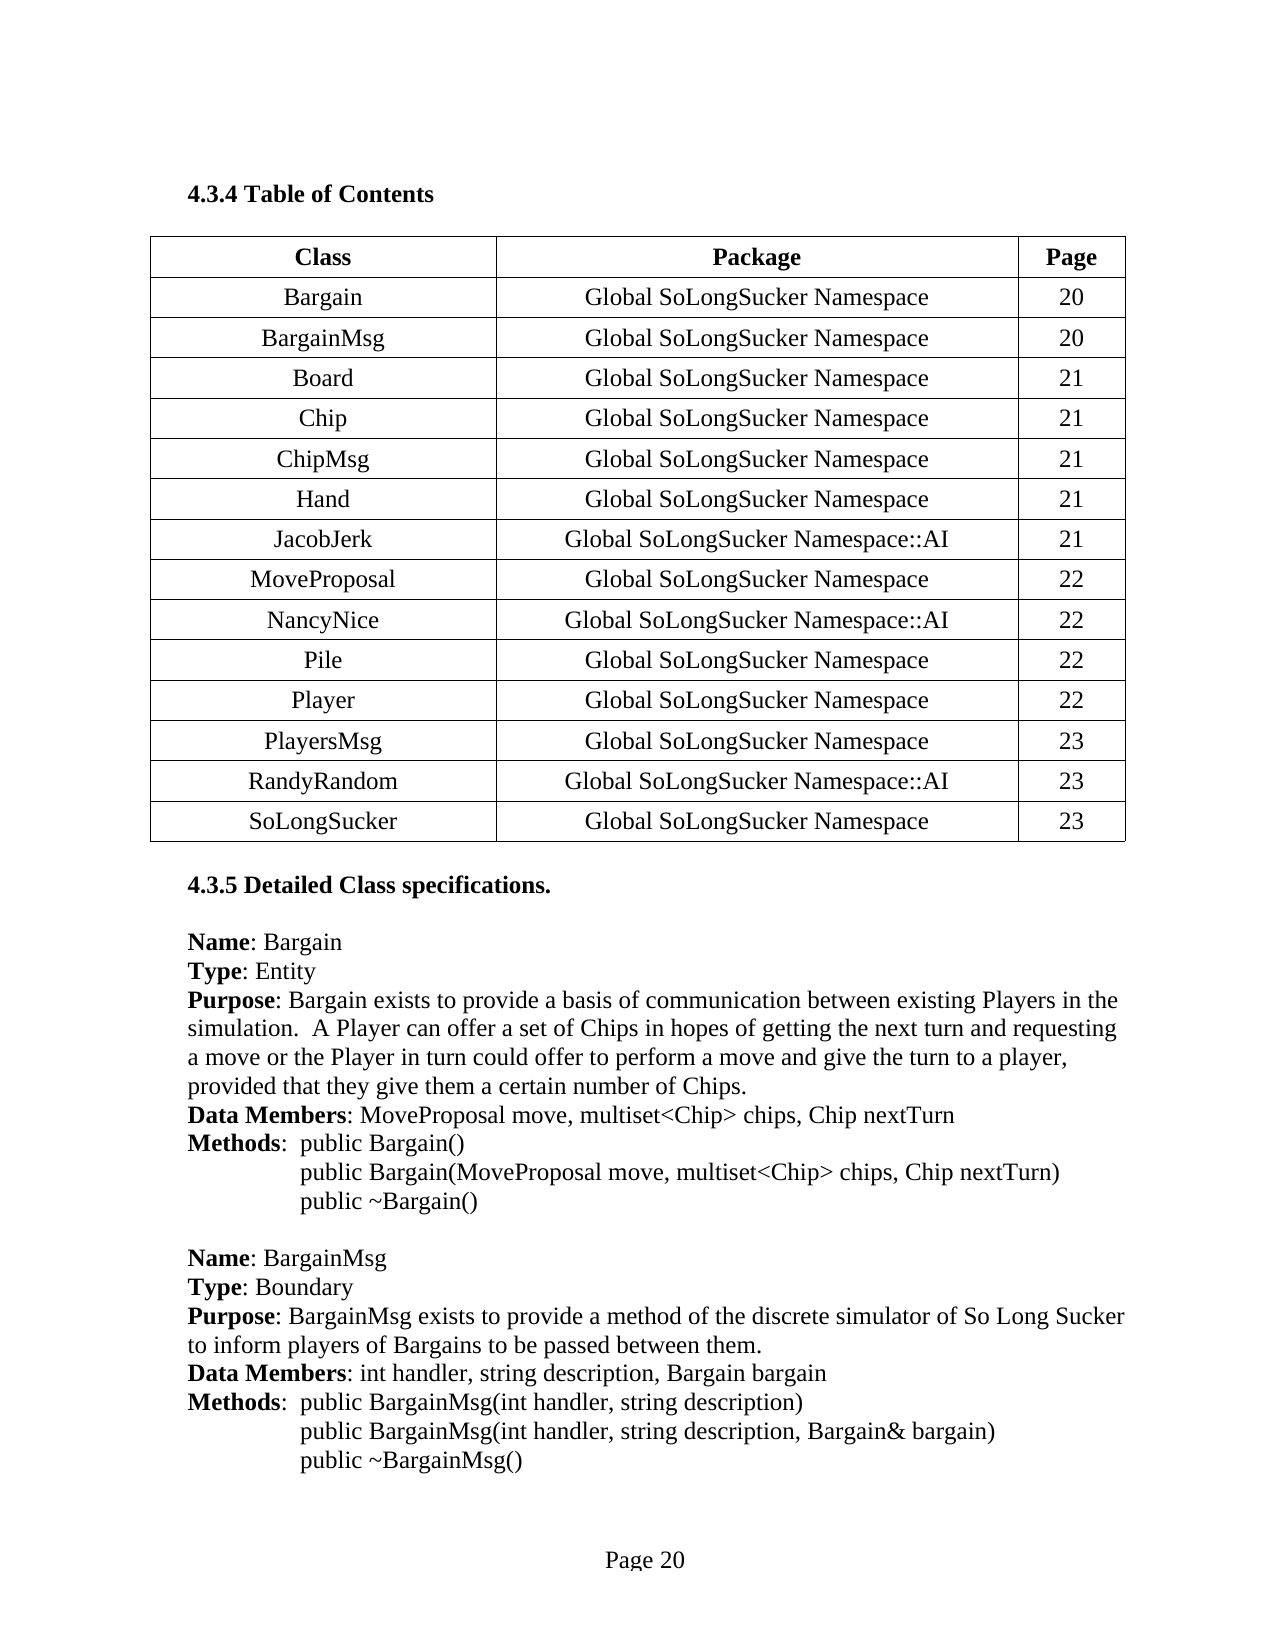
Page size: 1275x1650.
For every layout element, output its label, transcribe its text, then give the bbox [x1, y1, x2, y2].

table_cell NancyNice [151, 600, 496, 639]
text public BargainMsg(int handler, string description, Bargain& bargain) [187, 1416, 1125, 1445]
text Data Members: int handler, string description, Bargain bargain [187, 1358, 1125, 1387]
table_cell 21 [1019, 439, 1125, 478]
text public ~BargainMsg() [187, 1445, 1125, 1473]
text Name: BargainMsg [187, 1243, 1125, 1272]
table_cell 22 [1019, 640, 1125, 680]
table_cell Global SoLongSucker Namespace::AI [497, 520, 1018, 559]
table_cell MoveProposal [151, 560, 496, 599]
table_cell Global SoLongSucker Namespace [497, 802, 1018, 841]
table_cell 23 [1019, 721, 1125, 760]
table_cell 21 [1019, 520, 1125, 559]
text Purpose: Bargain exists to provide a basis of communication between existing Players in the simulation. A Player can offer a set of Chips in hopes of getting the next turn and requesting a move or the Player in turn could offer to perform a move and give the turn to a player, provided that they give them a certain number of Chips. [187, 985, 1125, 1100]
table_cell Global SoLongSucker Namespace [497, 721, 1018, 760]
text public Bargain(MoveProposal move, multiset<Chip> chips, Chip nextTurn) [187, 1157, 1125, 1186]
table_cell Global SoLongSucker Namespace [497, 479, 1018, 518]
table_cell 21 [1019, 399, 1125, 438]
table_cell Global SoLongSucker Namespace [497, 278, 1018, 317]
table_cell PlayersMsg [151, 721, 496, 760]
table_cell Hand [151, 479, 496, 518]
text Type: Entity [187, 956, 1125, 985]
text Name: Bargain [187, 927, 1125, 956]
text public ~Bargain() [187, 1186, 1125, 1215]
text Purpose: BargainMsg exists to provide a method of the discrete simulator of So Long Sucker to inform players of Bargains to be passed between them. [187, 1301, 1125, 1358]
table_cell BargainMsg [151, 318, 496, 357]
table_cell Global SoLongSucker Namespace::AI [497, 761, 1018, 801]
text Methods: public BargainMsg(int handler, string description) [187, 1387, 1125, 1416]
table_cell Global SoLongSucker Namespace [497, 399, 1018, 438]
table_cell Chip [151, 399, 496, 438]
table_cell Global SoLongSucker Namespace [497, 358, 1018, 397]
table_cell JacobJerk [151, 520, 496, 559]
table_cell 23 [1019, 802, 1125, 841]
table_cell Pile [151, 640, 496, 680]
table_cell 22 [1019, 560, 1125, 599]
text Type: Boundary [187, 1272, 1125, 1301]
text 4.3.5 Detailed Class specifications. [187, 870, 1125, 898]
table_cell 21 [1019, 479, 1125, 518]
table_header Class [151, 237, 496, 277]
table_cell Global SoLongSucker Namespace [497, 640, 1018, 680]
table_cell Global SoLongSucker Namespace [497, 439, 1018, 478]
text 4.3.4 Table of Contents [187, 179, 1125, 207]
table_cell Global SoLongSucker Namespace [497, 560, 1018, 599]
table_header Package [497, 237, 1018, 277]
table_cell Global SoLongSucker Namespace::AI [497, 600, 1018, 639]
table_header Page [1019, 237, 1125, 277]
table_cell 20 [1019, 318, 1125, 357]
text Data Members: MoveProposal move, multiset<Chip> chips, Chip nextTurn [187, 1100, 1125, 1128]
table_cell 21 [1019, 358, 1125, 397]
text Methods: public Bargain() [187, 1128, 1125, 1157]
table_cell 23 [1019, 761, 1125, 801]
table_cell Global SoLongSucker Namespace [497, 318, 1018, 357]
table_cell Player [151, 681, 496, 720]
table_cell 20 [1019, 278, 1125, 317]
table_cell SoLongSucker [151, 802, 496, 841]
table_cell Board [151, 358, 496, 397]
table_cell RandyRandom [151, 761, 496, 801]
table_cell Bargain [151, 278, 496, 317]
table_cell Global SoLongSucker Namespace [497, 681, 1018, 720]
table_cell 22 [1019, 600, 1125, 639]
table_cell ChipMsg [151, 439, 496, 478]
table_cell 22 [1019, 681, 1125, 720]
